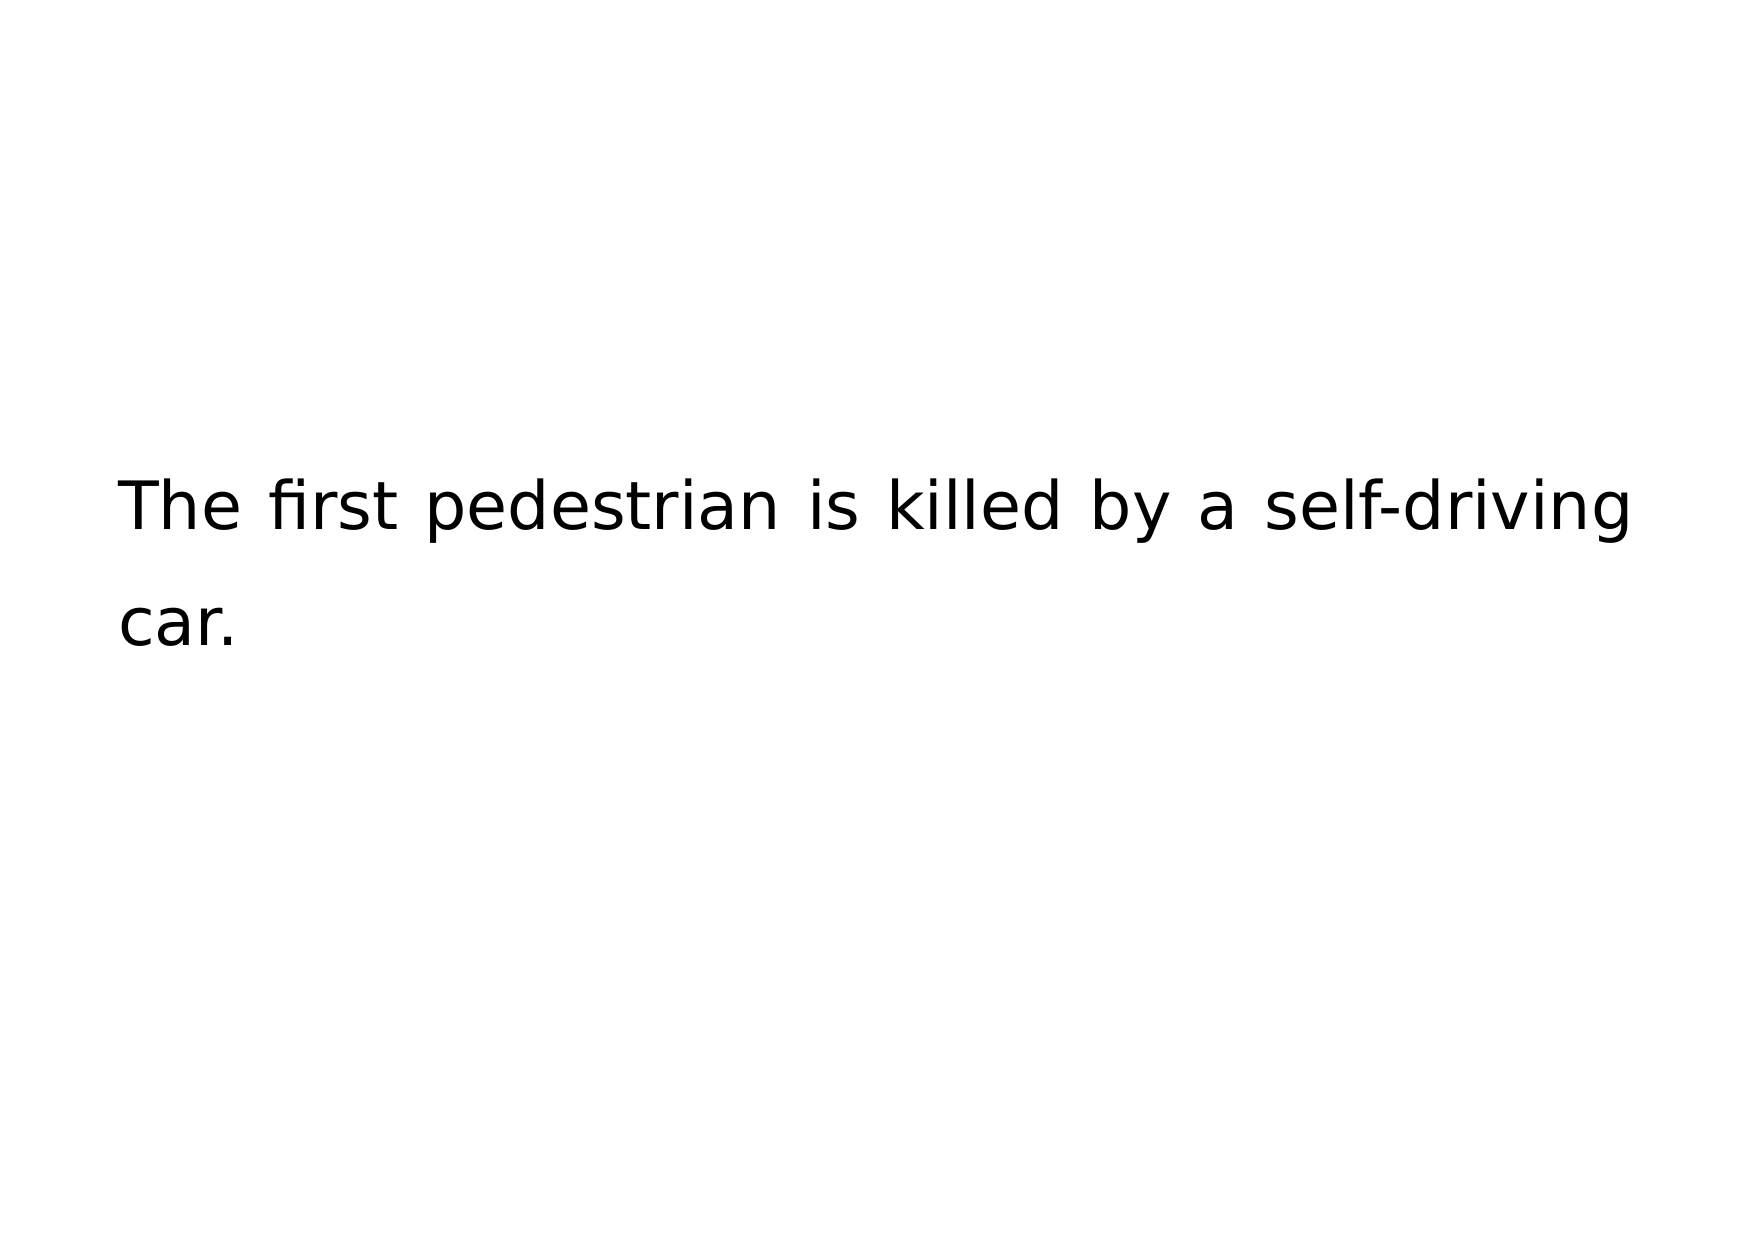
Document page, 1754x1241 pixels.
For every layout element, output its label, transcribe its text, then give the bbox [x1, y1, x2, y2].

text The first pedestrian is killed by a self-driving car. [118, 467, 1636, 661]
